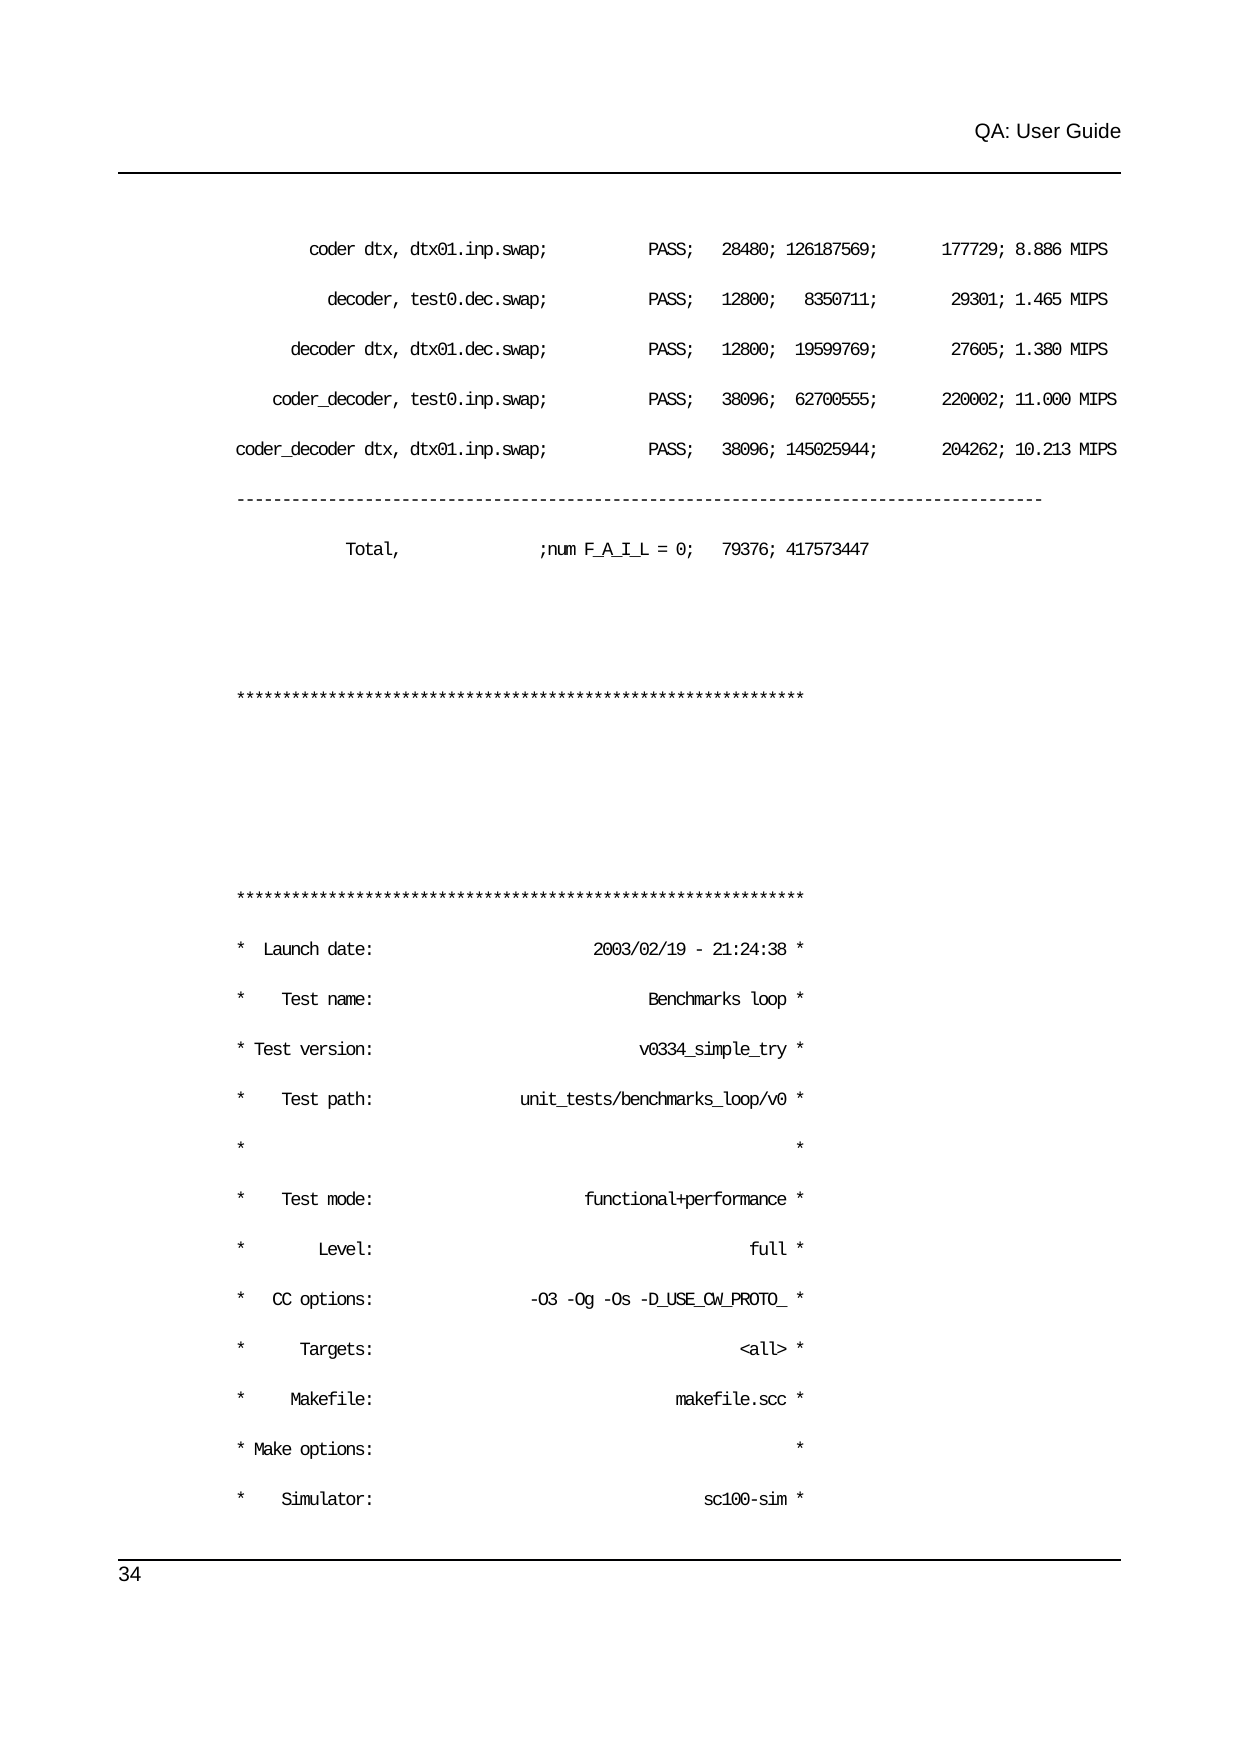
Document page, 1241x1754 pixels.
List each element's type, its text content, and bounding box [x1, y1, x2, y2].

text * Make options: * [235, 1436, 1122, 1461]
text * Test name: Benchmarks loop * [235, 986, 1122, 1011]
text * * [235, 1136, 1122, 1161]
text * Level: full * [235, 1236, 1122, 1261]
text coder_decoder, test0.inp.swap; PASS; 38096; 62700555; 220002; 11.000 MIPS [235, 386, 1122, 411]
text decoder dtx, dtx01.dec.swap; PASS; 12800; 19599769; 27605; 1.380 MIPS [235, 336, 1122, 361]
text ************************************************************** [235, 886, 1122, 911]
text coder dtx, dtx01.inp.swap; PASS; 28480; 126187569; 177729; 8.886 MIPS [235, 236, 1122, 261]
text * Makefile: makefile.scc * [235, 1386, 1122, 1411]
text * Test mode: functional+performance * [235, 1186, 1122, 1211]
text * Launch date: 2003/02/19 - 21:24:38 * [235, 936, 1122, 961]
text ---------------------------------------------------------------------------------------- [235, 486, 1122, 511]
text coder_decoder dtx, dtx01.inp.swap; PASS; 38096; 145025944; 204262; 10.213 MIPS [235, 436, 1122, 461]
text * Simulator: sc100-sim * [235, 1486, 1122, 1511]
text Total, ;num F_A_I_L = 0; 79376; 417573447 [235, 536, 1122, 561]
text * Targets: <all> * [235, 1336, 1122, 1361]
text * Test version: v0334_simple_try * [235, 1036, 1122, 1061]
text * Test path: unit_tests/benchmarks_loop/v0 * [235, 1086, 1122, 1111]
text decoder, test0.dec.swap; PASS; 12800; 8350711; 29301; 1.465 MIPS [235, 286, 1122, 311]
text * CC options: -O3 -Og -Os -D_USE_CW_PROTO_ * [235, 1286, 1122, 1311]
text ************************************************************** [235, 686, 1122, 711]
